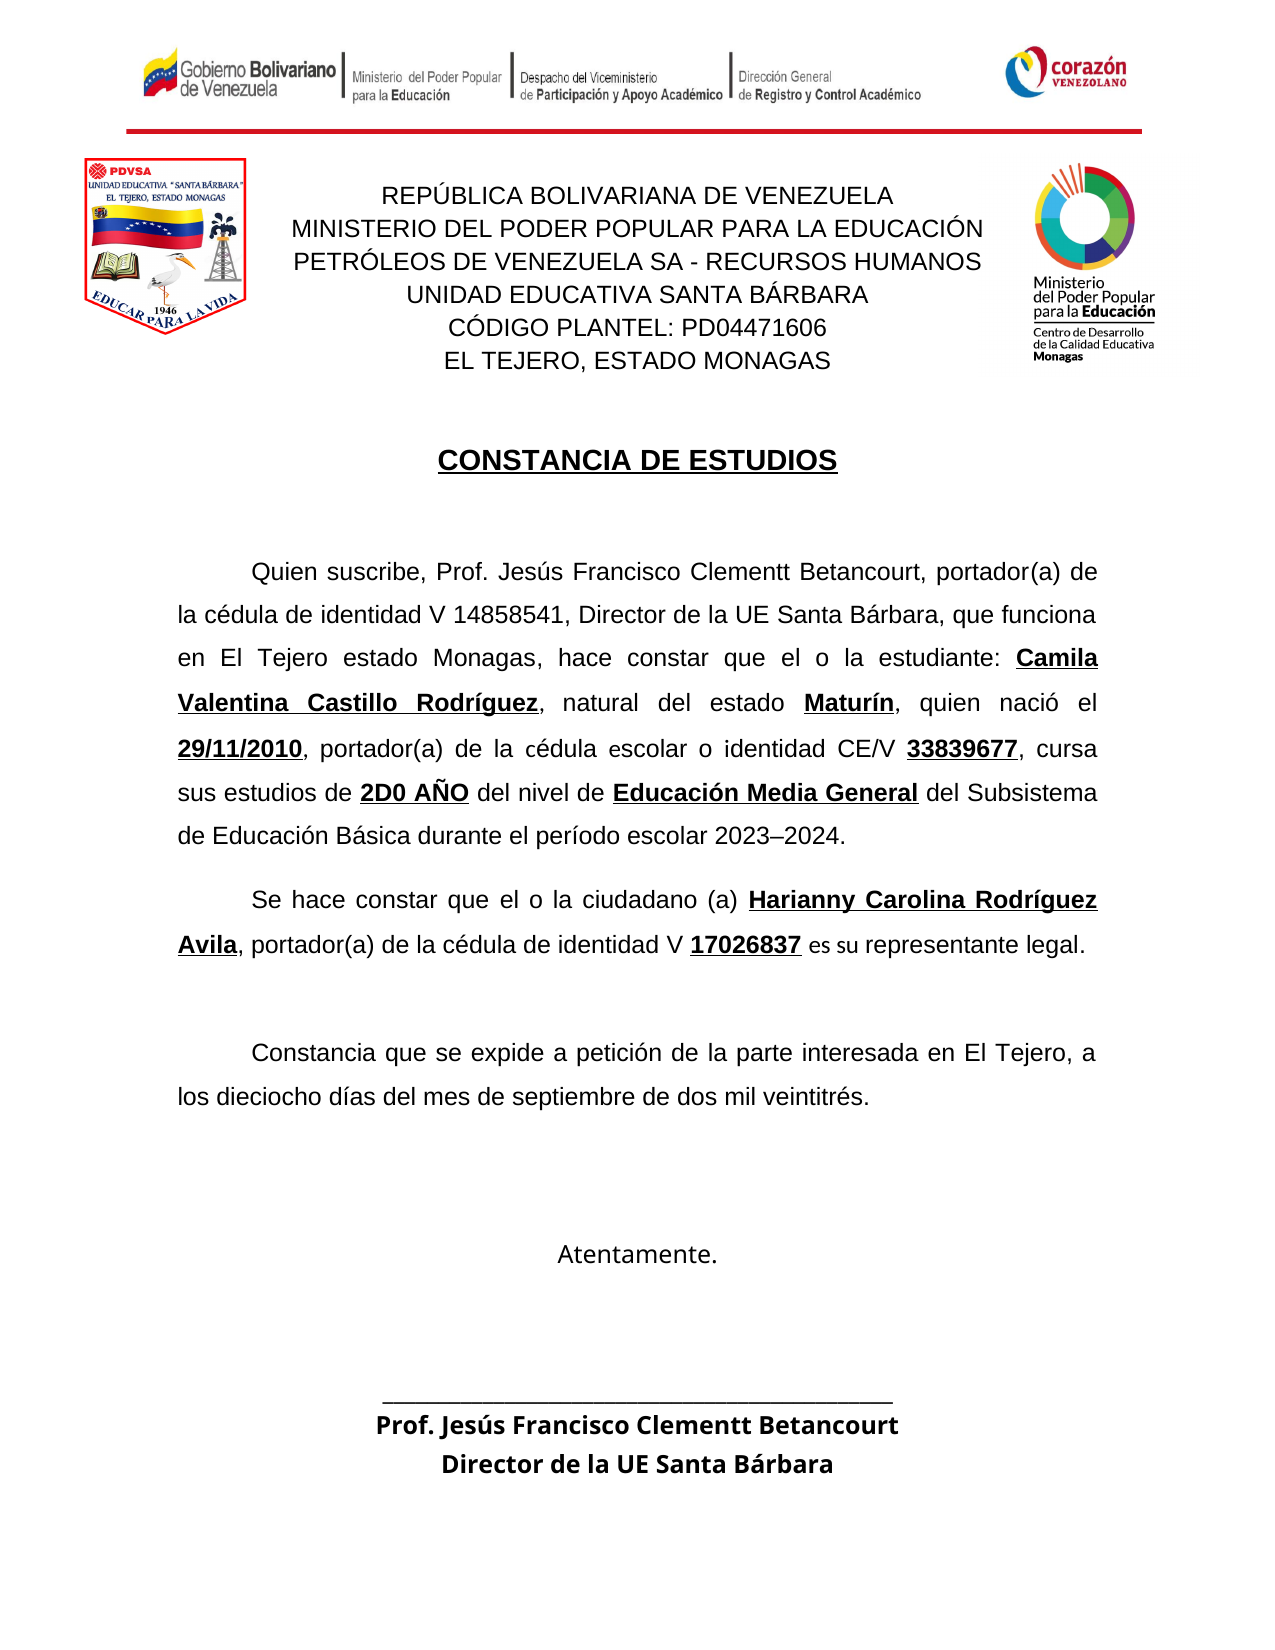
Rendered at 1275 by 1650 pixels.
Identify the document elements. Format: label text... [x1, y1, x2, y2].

text Se hace constar que el o la ciudadano (a) Harianny Carolina Rodríguez Avila, portador(a) de la cédula de identidad V 17026837 es su representante legal. [177, 885, 1098, 959]
text EL TEJERO, ESTADO MONAGAS [177, 346, 978, 374]
text UNIDAD EDUCATIVA SANTA BÁRBARA [252, 280, 978, 308]
text Quien suscribe, Prof. Jesús Francisco Clementt Betancourt, portador(a) de la cédula de identidad V 14858541, Director de la UE Santa Bárbara, que funciona en El Tejero estado Monagas, hace constar que el o la estudiante: Camila Valentina Castillo Rodríguez, natural del estado Maturín, quien nació el 29/11/2010, portador(a) de la cédula escolar o identidad CE/V 33839677, cursa sus estudios de 2D0 AÑO del nivel de Educación Media General del Subsistema de Educación Básica durante el período escolar 2023–2024. [177, 557, 1098, 849]
subtitle MINISTERIO DEL PODER POPULAR PARA LA EDUCACIÓN [252, 214, 978, 242]
picture [978, 153, 1200, 377]
text CÓDIGO PLANTEL: PD04471606 [177, 313, 978, 341]
subtitle CONSTANCIA DE ESTUDIOS [177, 443, 1098, 476]
subtitle REPÚBLICA BOLIVARIANA DE VENEZUELA [252, 181, 978, 209]
text Atentamente. [177, 1237, 1098, 1271]
picture [126, 11, 1142, 134]
subtitle PETRÓLEOS DE VENEZUELA SA - RECURSOS HUMANOS [252, 247, 978, 275]
text ______________________________________________ [177, 1373, 1098, 1407]
text Prof. Jesús Francisco Clementt Betancourt [177, 1407, 1098, 1441]
picture [79, 158, 252, 335]
text Constancia que se expide a petición de la parte interesada en El Tejero, a los dieciocho días del mes de septiembre de dos mil veintitrés. [177, 1038, 1098, 1110]
text Director de la UE Santa Bárbara [177, 1447, 1098, 1481]
